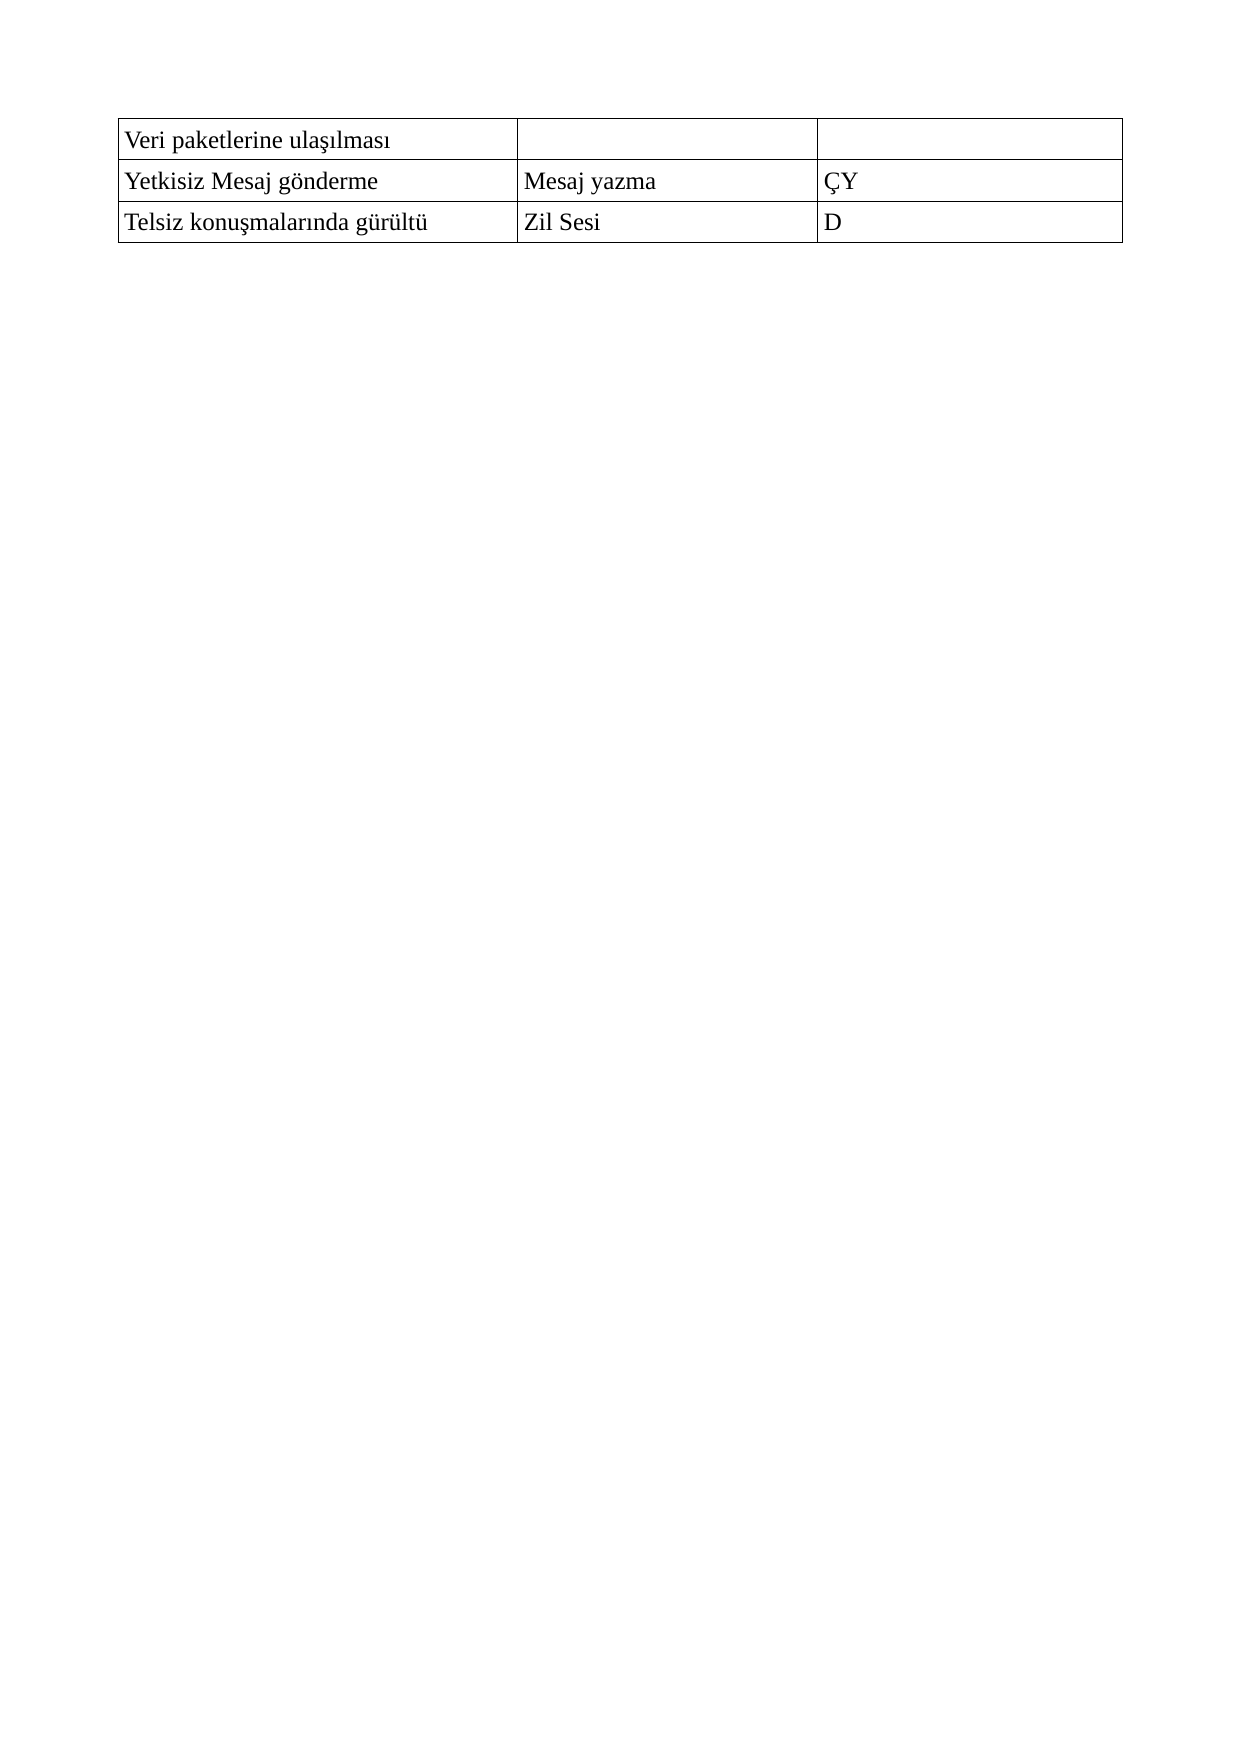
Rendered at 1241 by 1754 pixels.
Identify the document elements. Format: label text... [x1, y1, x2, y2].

table_cell Telsiz konuşmalarında gürültü [119, 202, 517, 242]
table_cell [818, 119, 1122, 159]
table_cell [518, 119, 817, 159]
table_cell ÇY [818, 160, 1122, 201]
table_cell Yetkisiz Mesaj gönderme [119, 160, 517, 201]
table_cell Veri paketlerine ulaşılması [119, 119, 517, 159]
table_cell Mesaj yazma [518, 160, 817, 201]
table_cell D [818, 202, 1122, 242]
table_cell Zil Sesi [518, 202, 817, 242]
